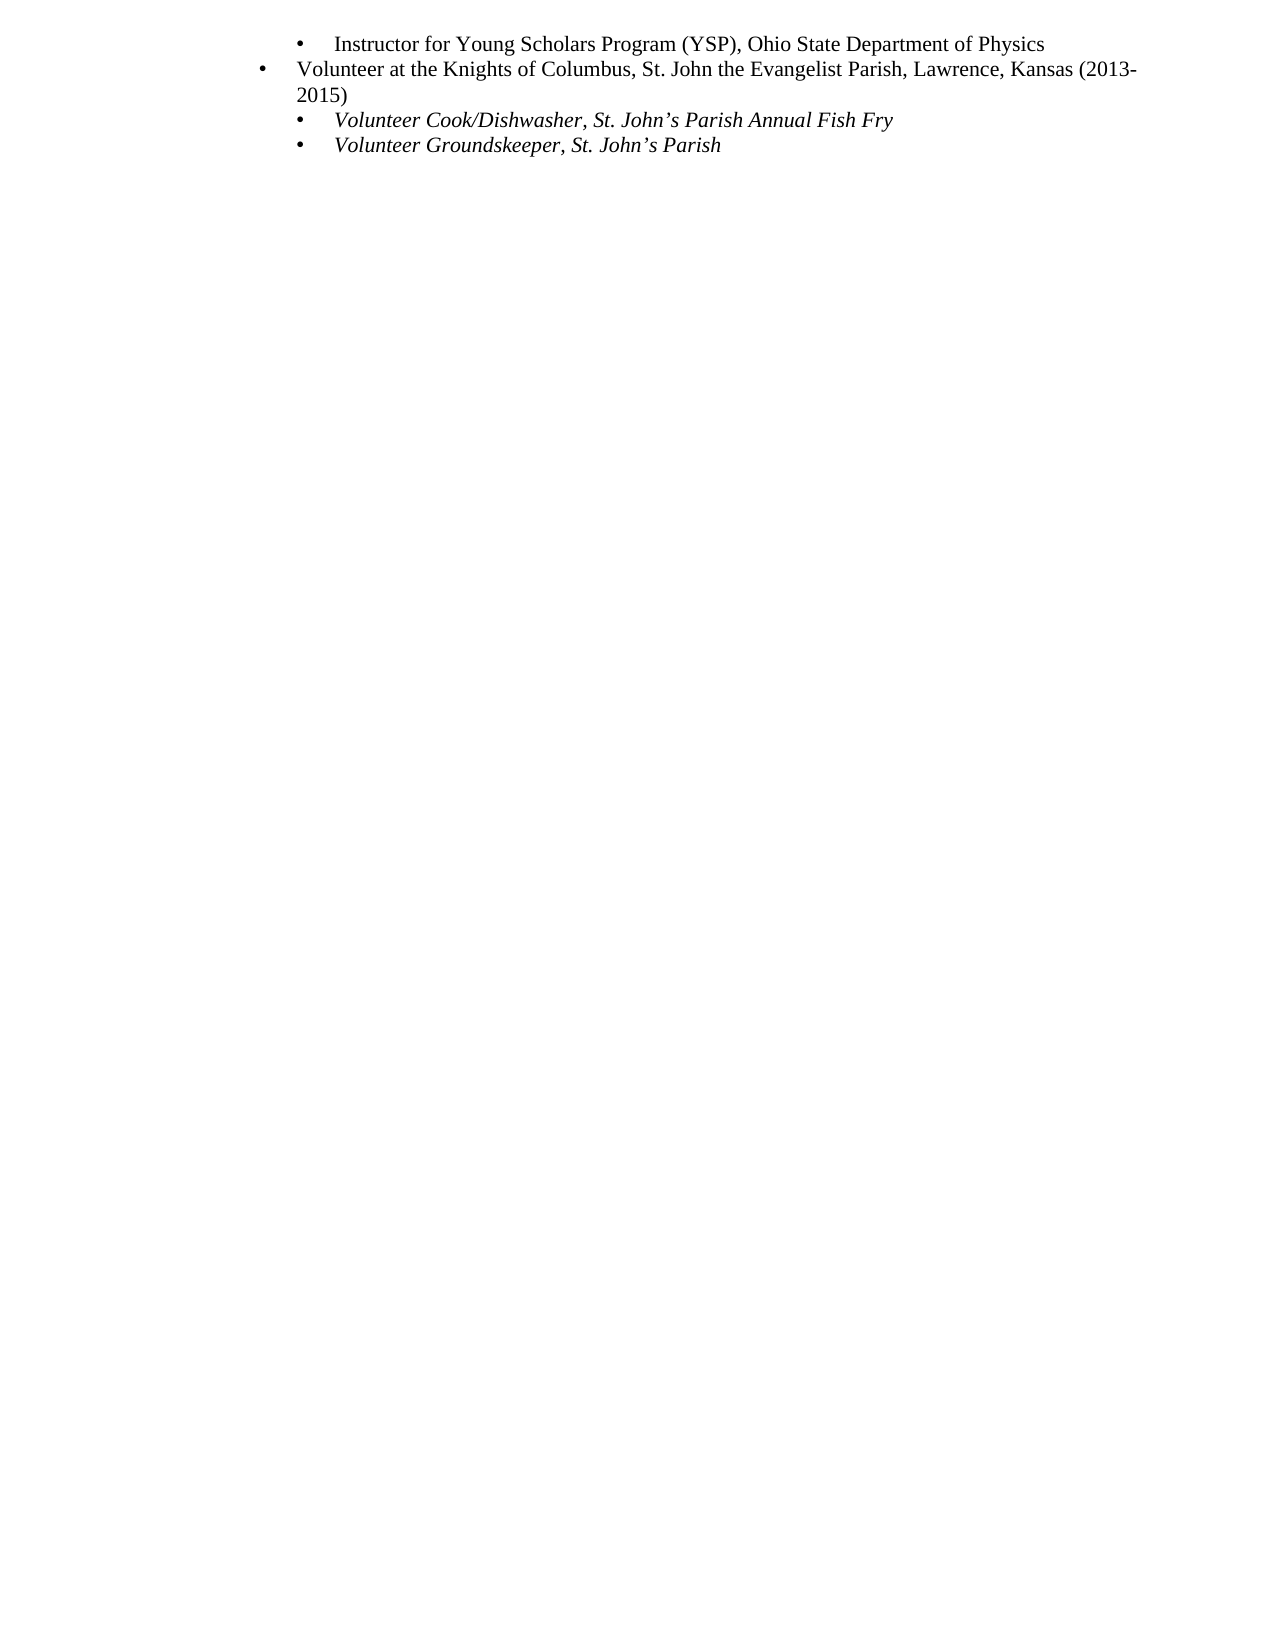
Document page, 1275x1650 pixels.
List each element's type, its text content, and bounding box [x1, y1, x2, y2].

table_header Whittier College Committees: Enrollment and Student Affairs Committee (ESAC), 2018-2020 Educational Resources and Digital Liberal Arts Committee (ERC/DLAC), 2020-2021. Educational Policy Committee (EPC), 2021-present Appointed to Whittier Scholars Program Advisory Board, present Artemis Program: STEM recruitment and training for young women in local area high schools Service to the Navy: Creating online course for engineers in the Navy tasked with maintaining radar and RF infrastructure (2021-present) Whittier College Awards: Student Life Award for Outstanding Organization Adviser, CRU (Campus Crusade Christian Fellowship), 2018 Public Panels and Lectures: The Artemis Program: Introducing high-school aged women to physics research at Whittier College 2019-2020 and 2020-2021. “Hunting for Wild Antarctic Astroparticles.” Los Nietos Middle School, Los Nietos, CA (2018) “Our Home.” (2016) Upper Arlington Library Summer Astronomy Series. “Experimental Particle Astrophysics in Antarctica.” (2016) New Vistas in Astronomy Public Lecture Series, Columbus Astronomical Society. Columbus, OH. “The Martian.” Participated in a public question/answer panel following screening of The Martian at The Gateway Independent Theater. Current Volunteer Work Volunteer as a Knight of Columbus, Our Lady of the Miraculous Medal Parish, Montebello, CA (2017-present) Repairing parish buildings and fundraising for parish Volunteer at the Knights of Columbus, St. Matthew the Apostle Parish, Gahanna, OH (2016-2017): Serving food for the homeless at YWCA Women and Family Center Volunteer at Columbus Catholic Diocese Soccer Tournament Volunteer Cook/Dishwasher, St. Matthew’s Parish Annual Fish Fry Volunteer, Ohio State Department of Astronomy Observatory (2015-present) (public observing) Providing and operating a 114-mm Newtonian reflector for public observing Instructor for Young Scholars Program (YSP), Ohio State Department of Physics Volunteer at the Knights of Columbus, St. John the Evangelist Parish, Lawrence, Kansas (2013-2015) Volunteer Cook/Dishwasher, St. John’s Parish Annual Fish Fry Volunteer Groundskeeper, St. John’s Parish [216, 26, 1191, 163]
table_header [66, 26, 216, 163]
